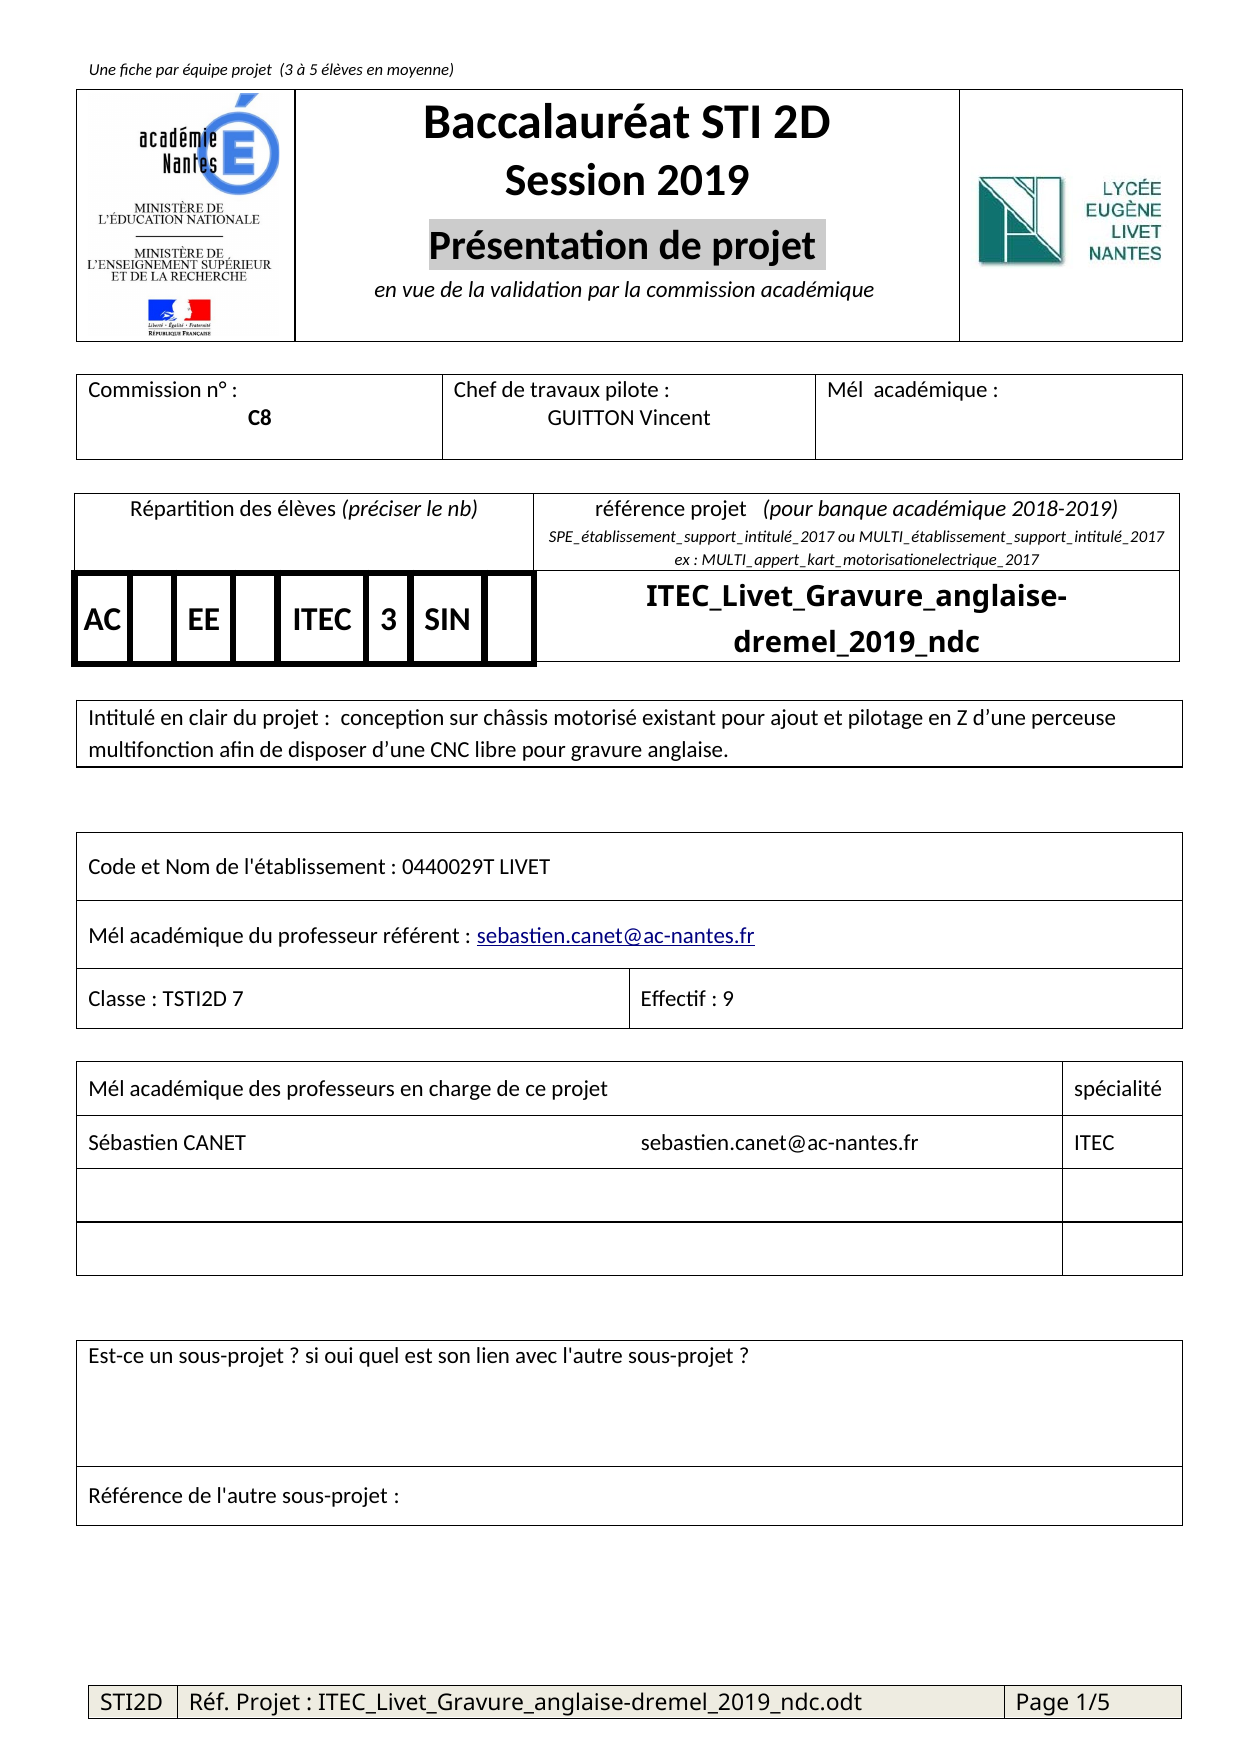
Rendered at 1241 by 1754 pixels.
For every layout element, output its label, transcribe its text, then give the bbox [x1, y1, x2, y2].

table_header Baccalauréat STI 2D Session 2019 Présentation de projet en vue de la validation par la commission académique [296, 90, 959, 341]
table_header Est-ce un sous-projet ? si oui quel est son lien avec l'autre sous-projet ? [77, 1341, 1182, 1466]
table_header Commission n° : C8 [77, 375, 442, 459]
table_header Mél académique des professeurs en charge de ce projet [77, 1062, 629, 1114]
table_cell [1063, 1223, 1182, 1275]
table_cell SIN [414, 576, 481, 661]
table_cell Référence de l'autre sous-projet : [77, 1467, 1182, 1524]
table_cell ITEC_Livet_Gravure_anglaise-dremel_2019_ndc [537, 571, 1179, 661]
table_cell [77, 1169, 629, 1221]
table_header [960, 90, 1182, 341]
table_cell EE [177, 576, 230, 661]
picture [970, 165, 1172, 269]
table_cell [236, 576, 274, 661]
table_cell Sébastien CANET [77, 1116, 629, 1168]
table_cell 3 [369, 576, 407, 661]
table_cell ITEC [281, 576, 363, 661]
table_cell [133, 576, 171, 661]
table_header Chef de travaux pilote : GUITTON Vincent [443, 375, 815, 459]
table_header Intitulé en clair du projet : conception sur châssis motorisé existant pour ajout et pilotage en Z d’une perceuse multifonction afin de disposer d’une CNC libre pour gravure anglaise. [77, 701, 1182, 766]
table_header Mél académique : [816, 375, 1182, 459]
table_cell [488, 576, 531, 661]
table_cell sebastien.canet@ac-nantes.fr [629, 1116, 1062, 1168]
table_header [77, 90, 294, 341]
table_cell [77, 1223, 629, 1275]
picture [87, 93, 280, 336]
table_cell [1063, 1169, 1182, 1221]
table_cell ITEC [1063, 1116, 1182, 1168]
table_header spécialité [1063, 1062, 1182, 1114]
table_cell [629, 1169, 1062, 1221]
table_cell Mél académique du professeur référent : sebastien.canet@ac-nantes.fr [77, 901, 1182, 968]
table_header Répartition des élèves (préciser le nb) [75, 494, 533, 569]
table_cell [629, 1223, 1062, 1275]
table_header Code et Nom de l'établissement : 0440029T LIVET [77, 833, 1182, 900]
table_cell Effectif : 9 [630, 969, 1182, 1028]
table_cell Classe : TSTI2D 7 [77, 969, 629, 1028]
table_header [629, 1062, 1062, 1114]
table_cell AC [78, 576, 127, 661]
table_header référence projet (pour banque académique 2018-2019) SPE_établissement_support_intitulé_2017 ou MULTI_établissement_support_intitulé_2017 ex : MULTI_appert_kart_motorisationelectrique_2017 [534, 494, 1179, 569]
